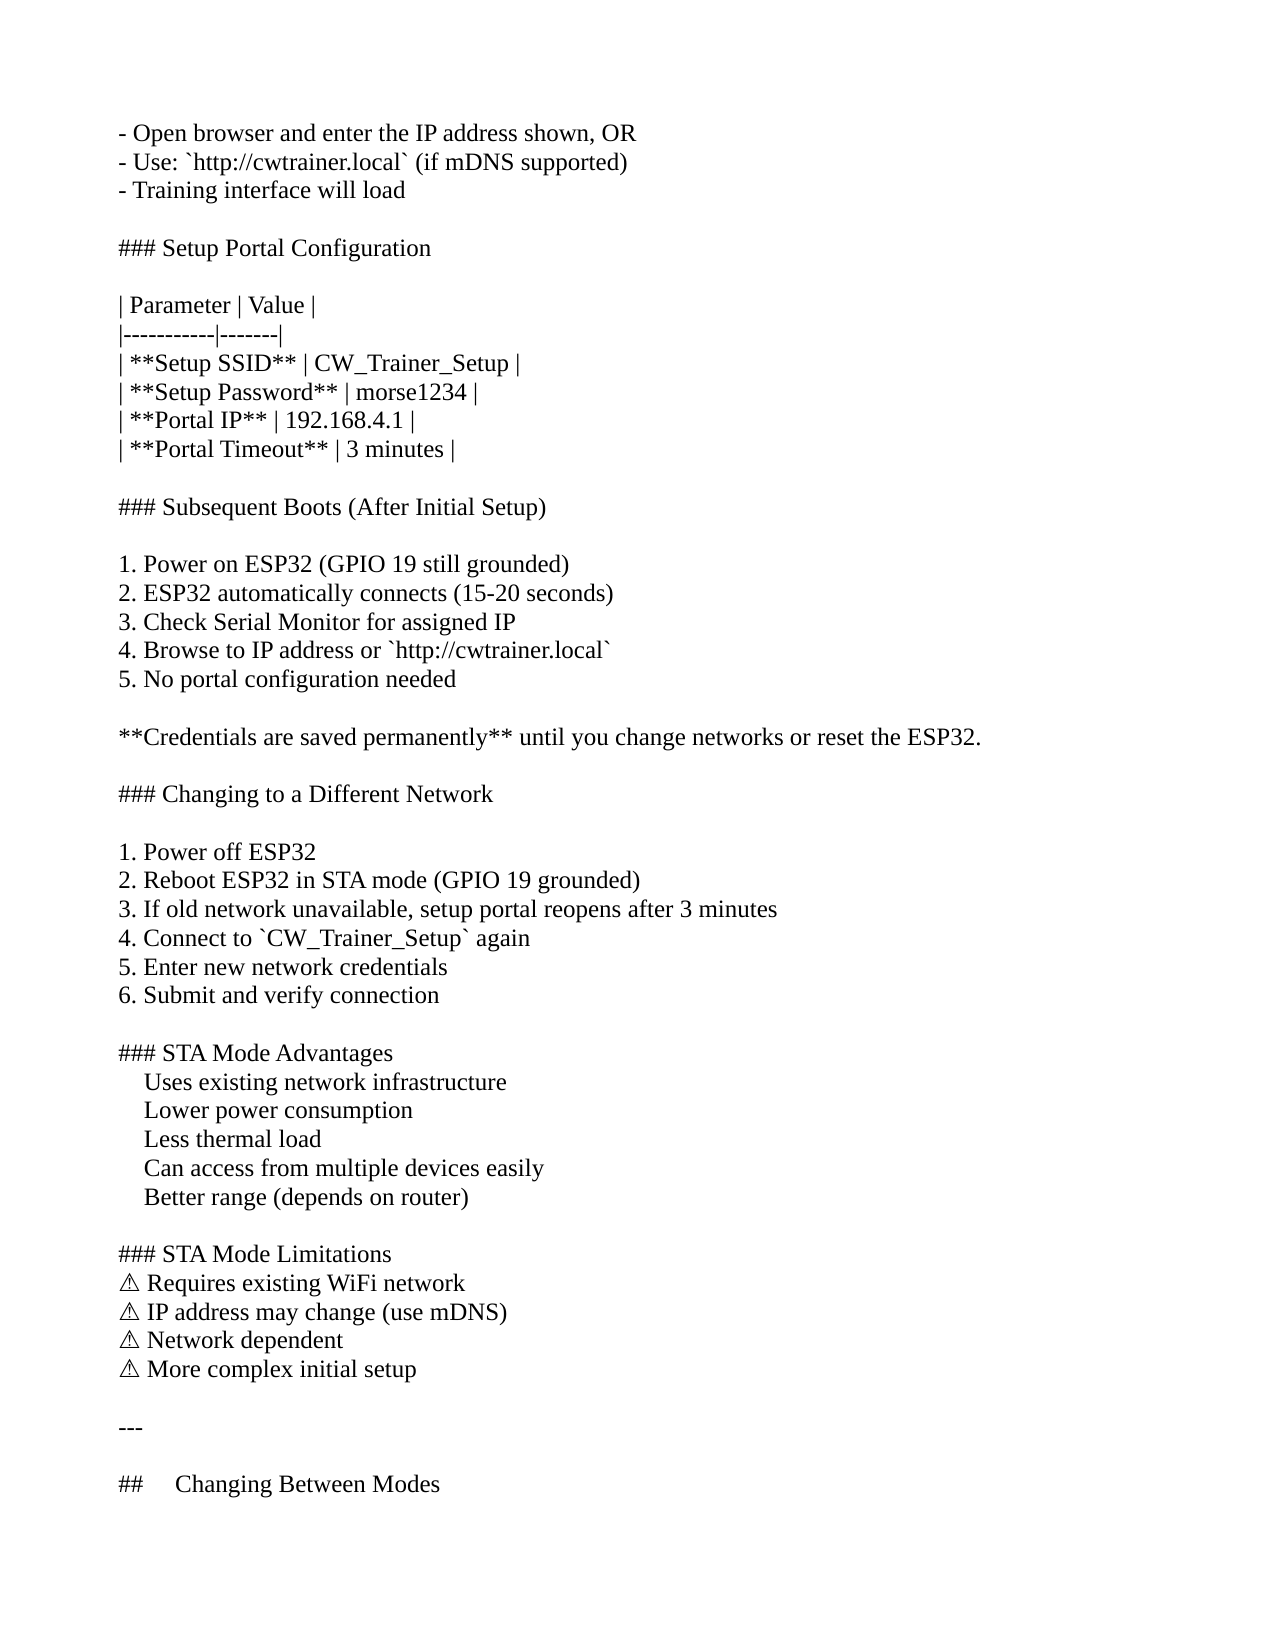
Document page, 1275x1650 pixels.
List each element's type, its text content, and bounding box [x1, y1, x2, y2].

text ✅ Less thermal load [118, 1124, 1157, 1153]
text 5. Enter new network credentials [118, 952, 1157, 981]
text ✅ Better range (depends on router) [118, 1182, 1157, 1211]
text |-----------|-------| [118, 319, 1157, 348]
text 3. Check Serial Monitor for assigned IP [118, 607, 1157, 636]
text 1. Power off ESP32 [118, 837, 1157, 866]
text 2. Reboot ESP32 in STA mode (GPIO 19 grounded) [118, 866, 1157, 894]
text | **Setup Password** | morse1234 | [118, 377, 1157, 406]
text - Use: `http://cwtrainer.local` (if mDNS supported) [118, 147, 1157, 176]
text ### STA Mode Limitations [118, 1239, 1157, 1268]
text 5. No portal configuration needed [118, 664, 1157, 693]
text 4. Browse to IP address or `http://cwtrainer.local` [118, 636, 1157, 664]
text ✅ Uses existing network infrastructure [118, 1067, 1157, 1096]
text ⚠️ Requires existing WiFi network [118, 1268, 1157, 1297]
text | **Portal Timeout** | 3 minutes | [118, 434, 1157, 463]
text 4. Connect to `CW_Trainer_Setup` again [118, 923, 1157, 952]
text ⚠️ Network dependent [118, 1326, 1157, 1354]
text **Credentials are saved permanently** until you change networks or reset the ESP32. [118, 722, 1157, 751]
text ✅ Can access from multiple devices easily [118, 1153, 1157, 1182]
text ⚠️ More complex initial setup [118, 1354, 1157, 1383]
text 2. ESP32 automatically connects (15-20 seconds) [118, 578, 1157, 607]
text 6. Submit and verify connection [118, 981, 1157, 1009]
text | Parameter | Value | [118, 291, 1157, 319]
text - Open browser and enter the IP address shown, OR [118, 118, 1157, 147]
text - Training interface will load [118, 176, 1157, 204]
text 3. If old network unavailable, setup portal reopens after 3 minutes [118, 894, 1157, 923]
text ## 🔄 Changing Between Modes [118, 1469, 1157, 1498]
text | **Setup SSID** | CW_Trainer_Setup | [118, 348, 1157, 377]
text ✅ Lower power consumption [118, 1096, 1157, 1124]
text 1. Power on ESP32 (GPIO 19 still grounded) [118, 549, 1157, 578]
text --- [118, 1412, 1157, 1441]
text ### Changing to a Different Network [118, 779, 1157, 808]
text ⚠️ IP address may change (use mDNS) [118, 1297, 1157, 1326]
text ### STA Mode Advantages [118, 1038, 1157, 1067]
text ### Subsequent Boots (After Initial Setup) [118, 492, 1157, 521]
text | **Portal IP** | 192.168.4.1 | [118, 406, 1157, 434]
text ### Setup Portal Configuration [118, 233, 1157, 262]
